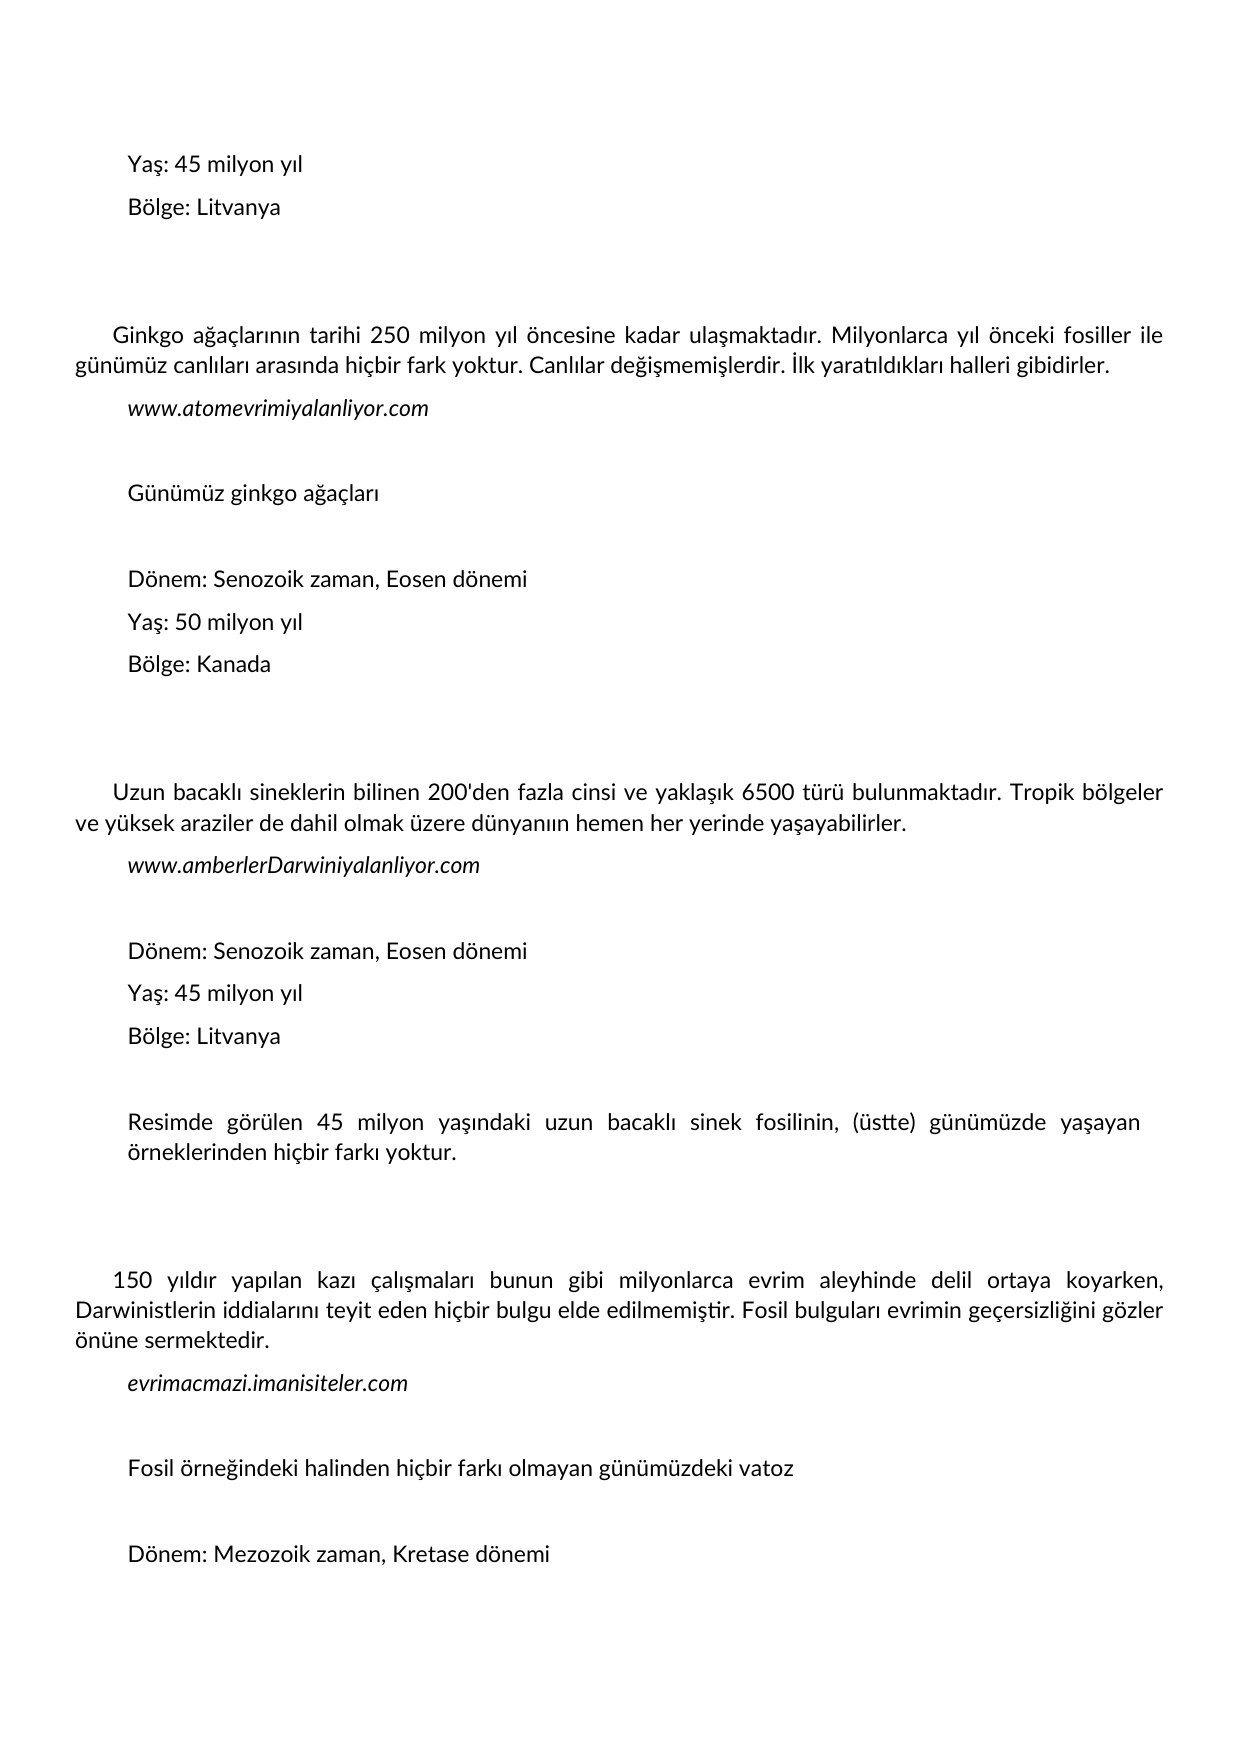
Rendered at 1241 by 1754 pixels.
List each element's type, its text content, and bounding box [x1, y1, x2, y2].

text evrimacmazi.imanisiteler.com [127, 1369, 1143, 1396]
text Dönem: Senozoik zaman, Eosen dönemi [127, 564, 1143, 592]
text Bölge: Litvanya [127, 193, 1143, 220]
text Yaş: 50 milyon yıl [127, 607, 1143, 635]
text 150 yıldır yapılan kazı çalışmaları bunun gibi milyonlarca evrim aleyhinde delil ortaya koyarken, Darwinistlerin iddialarını teyit eden hiçbir bulgu elde edilmemiştir. Fosil bulguları evrimin geçersizliğini gözler önüne sermektedir. [75, 1266, 1165, 1353]
text Ginkgo ağaçlarının tarihi 250 milyon yıl öncesine kadar ulaşmaktadır. Milyonlarca yıl önceki fosiller ile günümüz canlıları arasında hiçbir fark yoktur. Canlılar değişmemişlerdir. İlk yaratıldıkları halleri gibidirler. [75, 321, 1165, 378]
text Resimde görülen 45 milyon yaşındaki uzun bacaklı sinek fosilinin, (üstte) günümüzde yaşayan örneklerinden hiçbir farkı yoktur. [127, 1107, 1143, 1165]
text www.amberlerDarwiniyalanliyor.com [127, 851, 1143, 878]
text Günümüz ginkgo ağaçları [127, 479, 1143, 507]
text Bölge: Kanada [127, 650, 1143, 677]
text Dönem: Mezozoik zaman, Kretase dönemi [127, 1539, 1143, 1567]
text Uzun bacaklı sineklerin bilinen 200'den fazla cinsi ve yaklaşık 6500 türü bulunmaktadır. Tropik bölgeler ve yüksek araziler de dahil olmak üzere dünyanıın hemen her yerinde yaşayabilirler. [75, 778, 1165, 836]
text Yaş: 45 milyon yıl [127, 150, 1143, 177]
text Yaş: 45 milyon yıl [127, 979, 1143, 1007]
text Bölge: Litvanya [127, 1022, 1143, 1049]
text Dönem: Senozoik zaman, Eosen dönemi [127, 936, 1143, 964]
text www.atomevrimiyalanliyor.com [127, 394, 1143, 421]
text Fosil örneğindeki halinden hiçbir farkı olmayan günümüzdeki vatoz [127, 1454, 1143, 1482]
